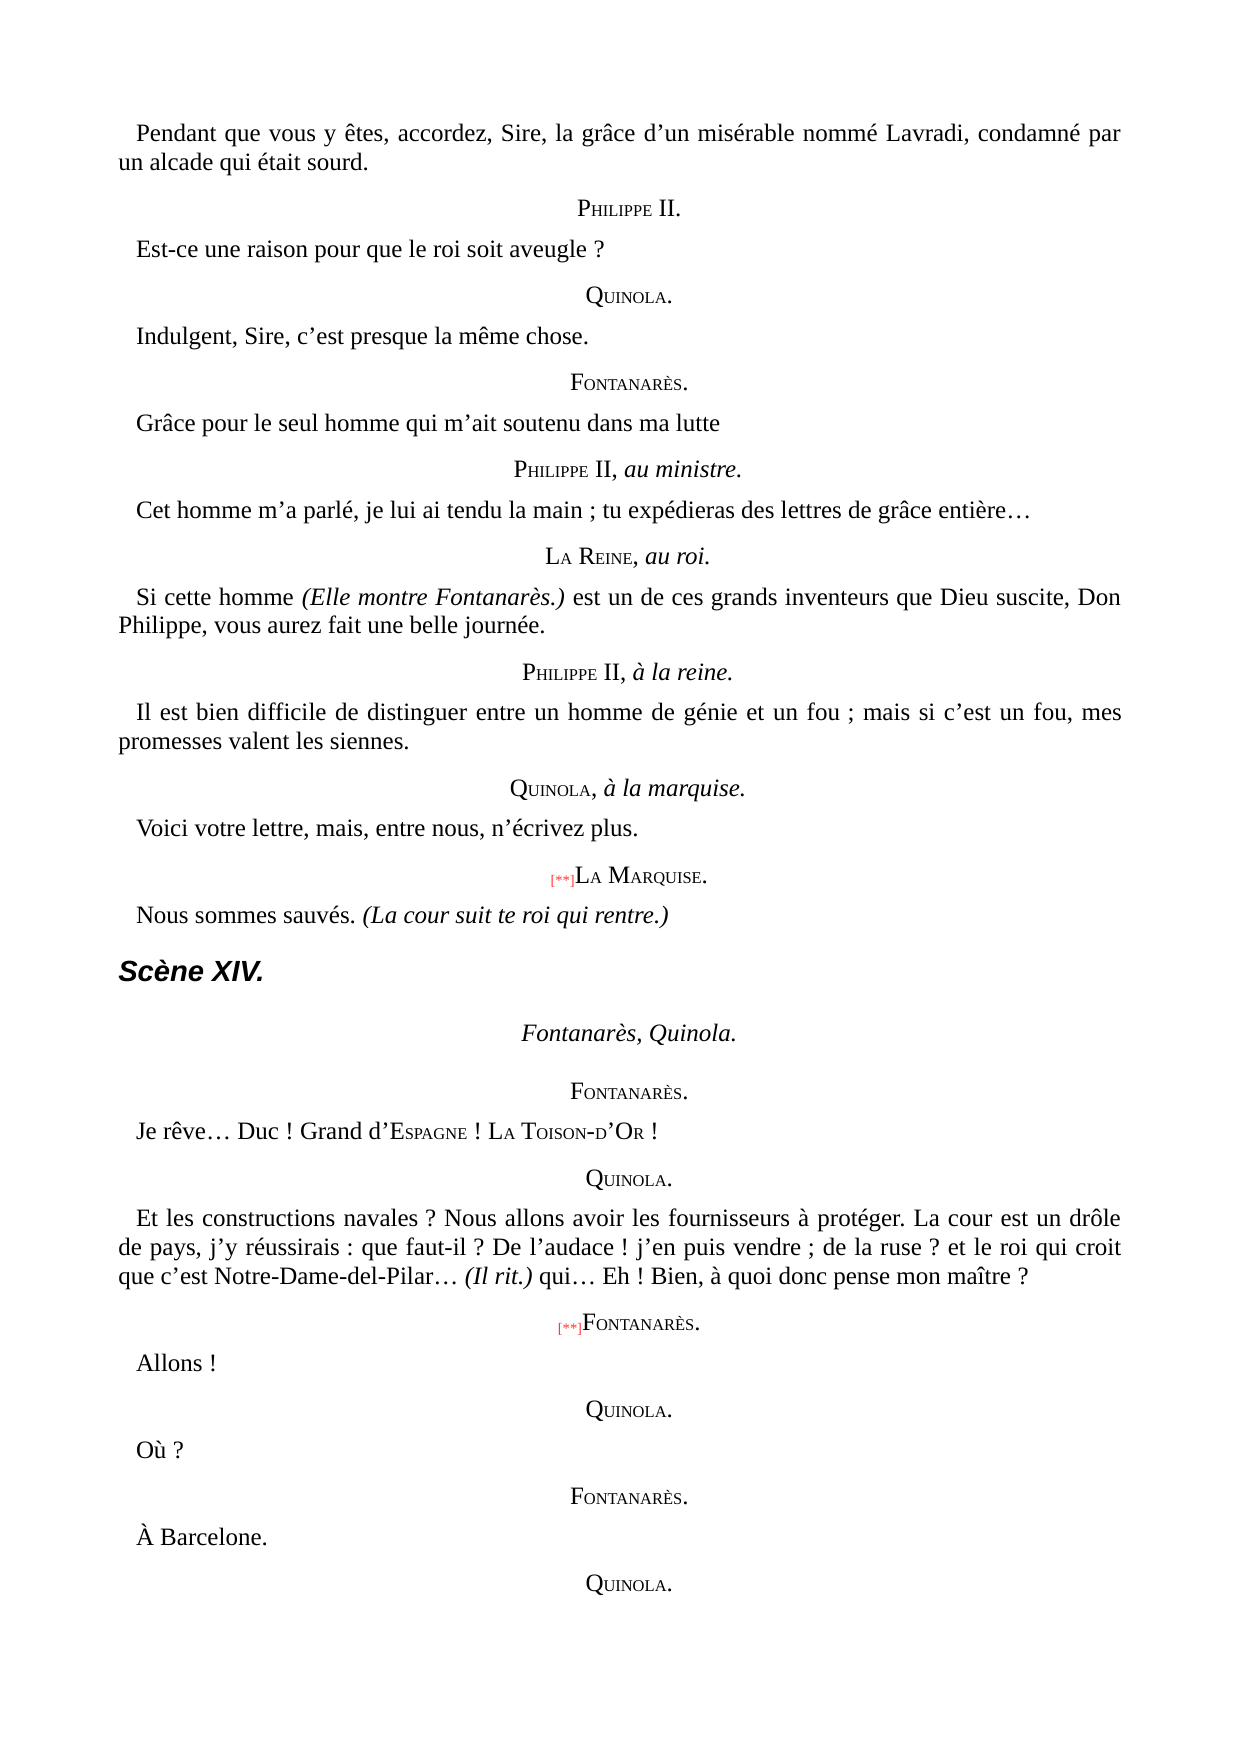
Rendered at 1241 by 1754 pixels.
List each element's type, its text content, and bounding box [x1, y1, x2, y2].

text Philippe II, à la reine. [118, 657, 1122, 686]
text Est-ce une raison pour que le roi soit aveugle ? [118, 234, 1122, 263]
text Fontanarès, Quinola.­ [118, 1018, 1122, 1046]
text Quinola. [118, 280, 1122, 309]
text Et les constructions navales ? Nous allons avoir les fournisseurs à protéger. La cour est un drôle de pays, j’y réussirais : que faut-il ? De l’audace ! j’en puis vendre ; de la ruse ? et le roi qui croit que c’est Notre-Dame-del-Pilar… (Il rit.) qui… Eh ! Bien, à quoi donc pense mon maître ? [118, 1203, 1122, 1290]
text Quinola. [118, 1394, 1122, 1423]
text Quinola. [118, 1163, 1122, 1192]
text La Reine, au roi. [118, 541, 1122, 570]
text Fontanarès. [118, 367, 1122, 396]
text Cet homme m’a parlé, je lui ai tendu la main ; tu expédieras des lettres de grâce entière… [118, 495, 1122, 523]
text Il est bien difficile de distinguer entre un homme de génie et un fou ; mais si c’est un fou, mes promesses valent les siennes. [118, 697, 1122, 755]
text À Barcelone. [118, 1522, 1122, 1551]
text Quinola. [118, 1568, 1122, 1597]
text Allons ! [118, 1348, 1122, 1377]
text Philippe II, au ministre. [118, 454, 1122, 483]
text Fontanarès. [118, 1076, 1122, 1105]
text Nous sommes sauvés. (La cour suit te roi qui rentre.) [118, 900, 1122, 929]
subtitle Scène XIV. [118, 954, 1122, 987]
text Où ? [118, 1435, 1122, 1464]
text Grâce pour le seul homme qui m’ait soutenu dans ma lutte [118, 408, 1122, 437]
text Je rêve… Duc ! Grand d’Espagne ! La Toison-d’Or ! [118, 1116, 1122, 1145]
text Pendant que vous y êtes, accordez, Sire, la grâce d’un misérable nommé Lavradi, condamné par un alcade qui était sourd. [118, 118, 1122, 176]
text Voici votre lettre, mais, entre nous, n’écrivez plus. [118, 813, 1122, 842]
text Indulgent, Sire, c’est presque la même chose. [118, 321, 1122, 349]
text Si cette homme (Elle montre Fontanarès.) est un de ces grands inventeurs que Dieu suscite, Don Philippe, vous aurez fait une belle journée. [118, 582, 1122, 639]
text Philippe II. [118, 193, 1122, 222]
text Quinola, à la marquise. [118, 773, 1122, 801]
text [**]La Marquise. [118, 860, 1122, 888]
text Fontanarès. [118, 1481, 1122, 1510]
text [**]Fontanarès. [118, 1307, 1122, 1336]
